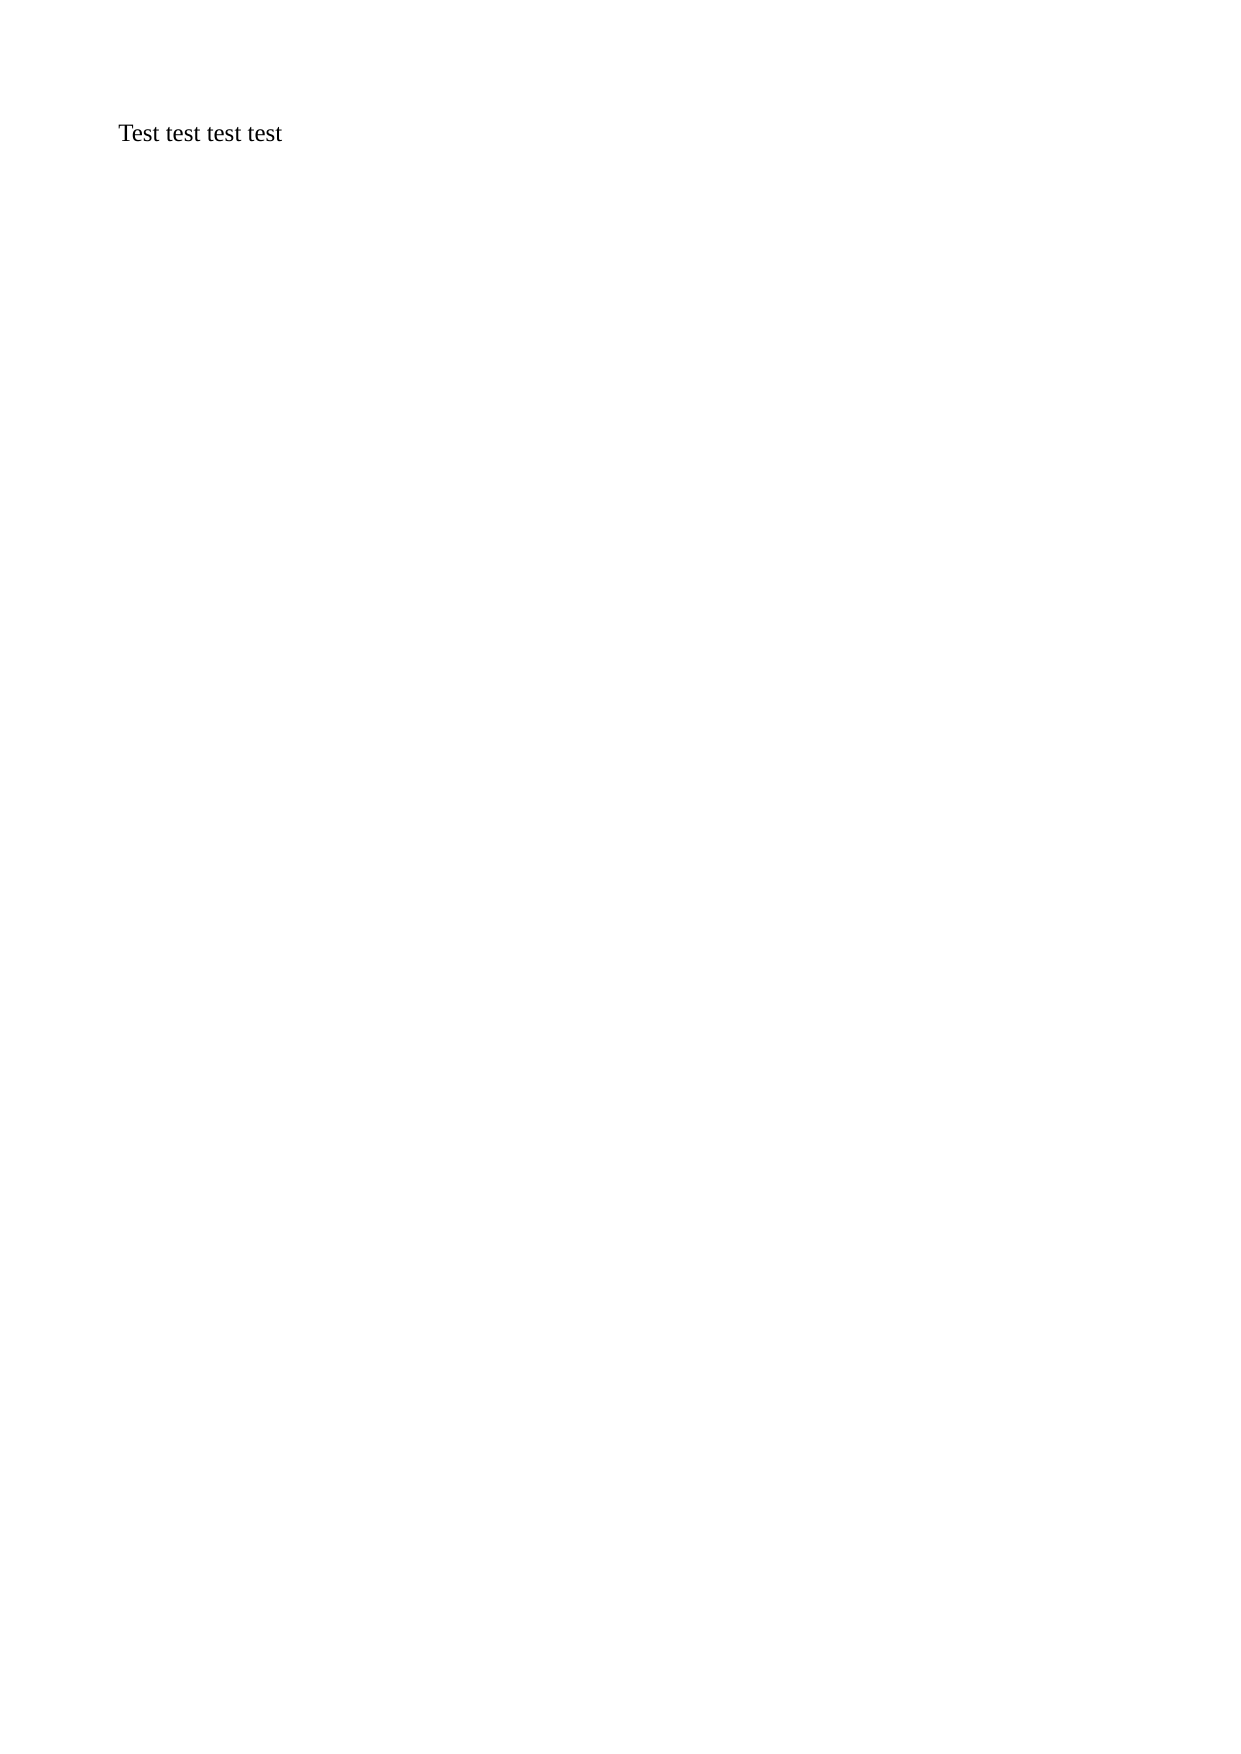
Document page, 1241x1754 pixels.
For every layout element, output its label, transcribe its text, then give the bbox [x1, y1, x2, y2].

text Test test test test [118, 118, 1122, 147]
